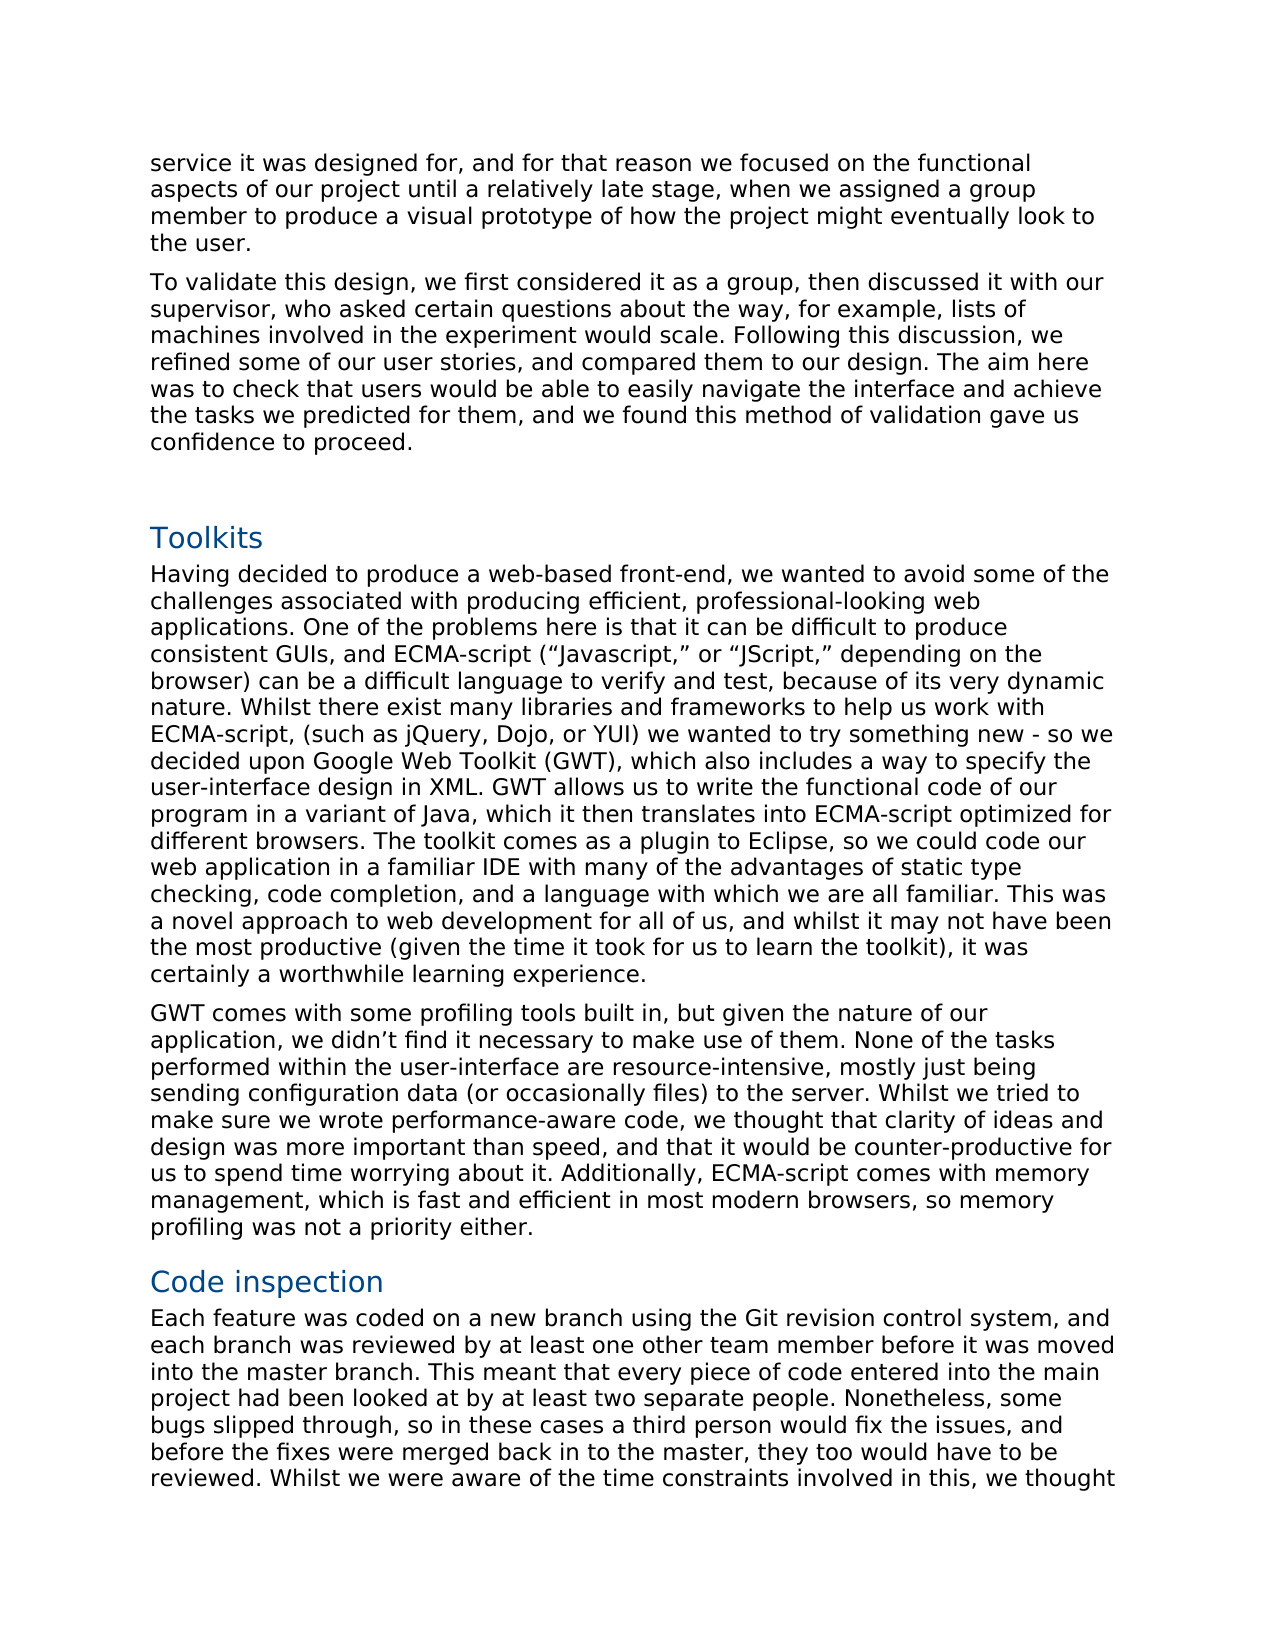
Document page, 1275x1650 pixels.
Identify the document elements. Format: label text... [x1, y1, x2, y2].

text Each feature was coded on a new branch using the Git revision control system, and each branch was reviewed by at least one other team member before it was moved into the master branch. This meant that every piece of code entered into the main project had been looked at by at least two separate people. Nonetheless, some bugs slipped through, so in these cases a third person would fix the issues, and before the fixes were merged back in to the master, they too would have to be reviewed. Whilst we were aware of the time constraints involved in this, we thought [150, 1306, 1125, 1492]
subtitle Code inspection [150, 1265, 1125, 1299]
text Having decided to produce a web-based front-end, we wanted to avoid some of the challenges associated with producing efficient, professional-looking web applications. One of the problems here is that it can be difficult to produce consistent GUIs, and ECMA-script (“Javascript,” or “JScript,” depending on the browser) can be a difficult language to verify and test, because of its very dynamic nature. Whilst there exist many libraries and frameworks to help us work with ECMA-script, (such as jQuery, Dojo, or YUI) we wanted to try something new - so we decided upon Google Web Toolkit (GWT), which also includes a way to specify the user-interface design in XML. GWT allows us to write the functional code of our program in a variant of Java, which it then translates into ECMA-script optimized for different browsers. The toolkit comes as a plugin to Eclipse, so we could code our web application in a familiar IDE with many of the advantages of static type checking, code completion, and a language with which we are all familiar. This was a novel approach to web development for all of us, and whilst it may not have been the most productive (given the time it took for us to learn the toolkit), it was certainly a worthwhile learning experience. [150, 561, 1125, 988]
text To validate this design, we first considered it as a group, then discussed it with our supervisor, who asked certain questions about the way, for example, lists of machines involved in the experiment would scale. Following this discussion, we refined some of our user stories, and compared them to our design. The aim here was to check that users would be able to easily navigate the interface and achieve the tasks we predicted for them, and we found this method of validation gave us confidence to proceed. [150, 269, 1125, 456]
text GWT comes with some profiling tools built in, but given the nature of our application, we didn’t find it necessary to make use of them. None of the tasks performed within the user-interface are resource-intensive, mostly just being sending configuration data (or occasionally files) to the server. Whilst we tried to make sure we wrote performance-aware code, we thought that clarity of ideas and design was more important than speed, and that it would be counter-productive for us to spend time worrying about it. Additionally, ECMA-script comes with memory management, which is fast and efficient in most modern browsers, so memory profiling was not a priority either. [150, 1000, 1125, 1240]
text service it was designed for, and for that reason we focused on the functional aspects of our project until a relatively late stage, when we assigned a group member to produce a visual prototype of how the project might eventually look to the user. [150, 150, 1125, 257]
subtitle Toolkits [150, 521, 1125, 555]
